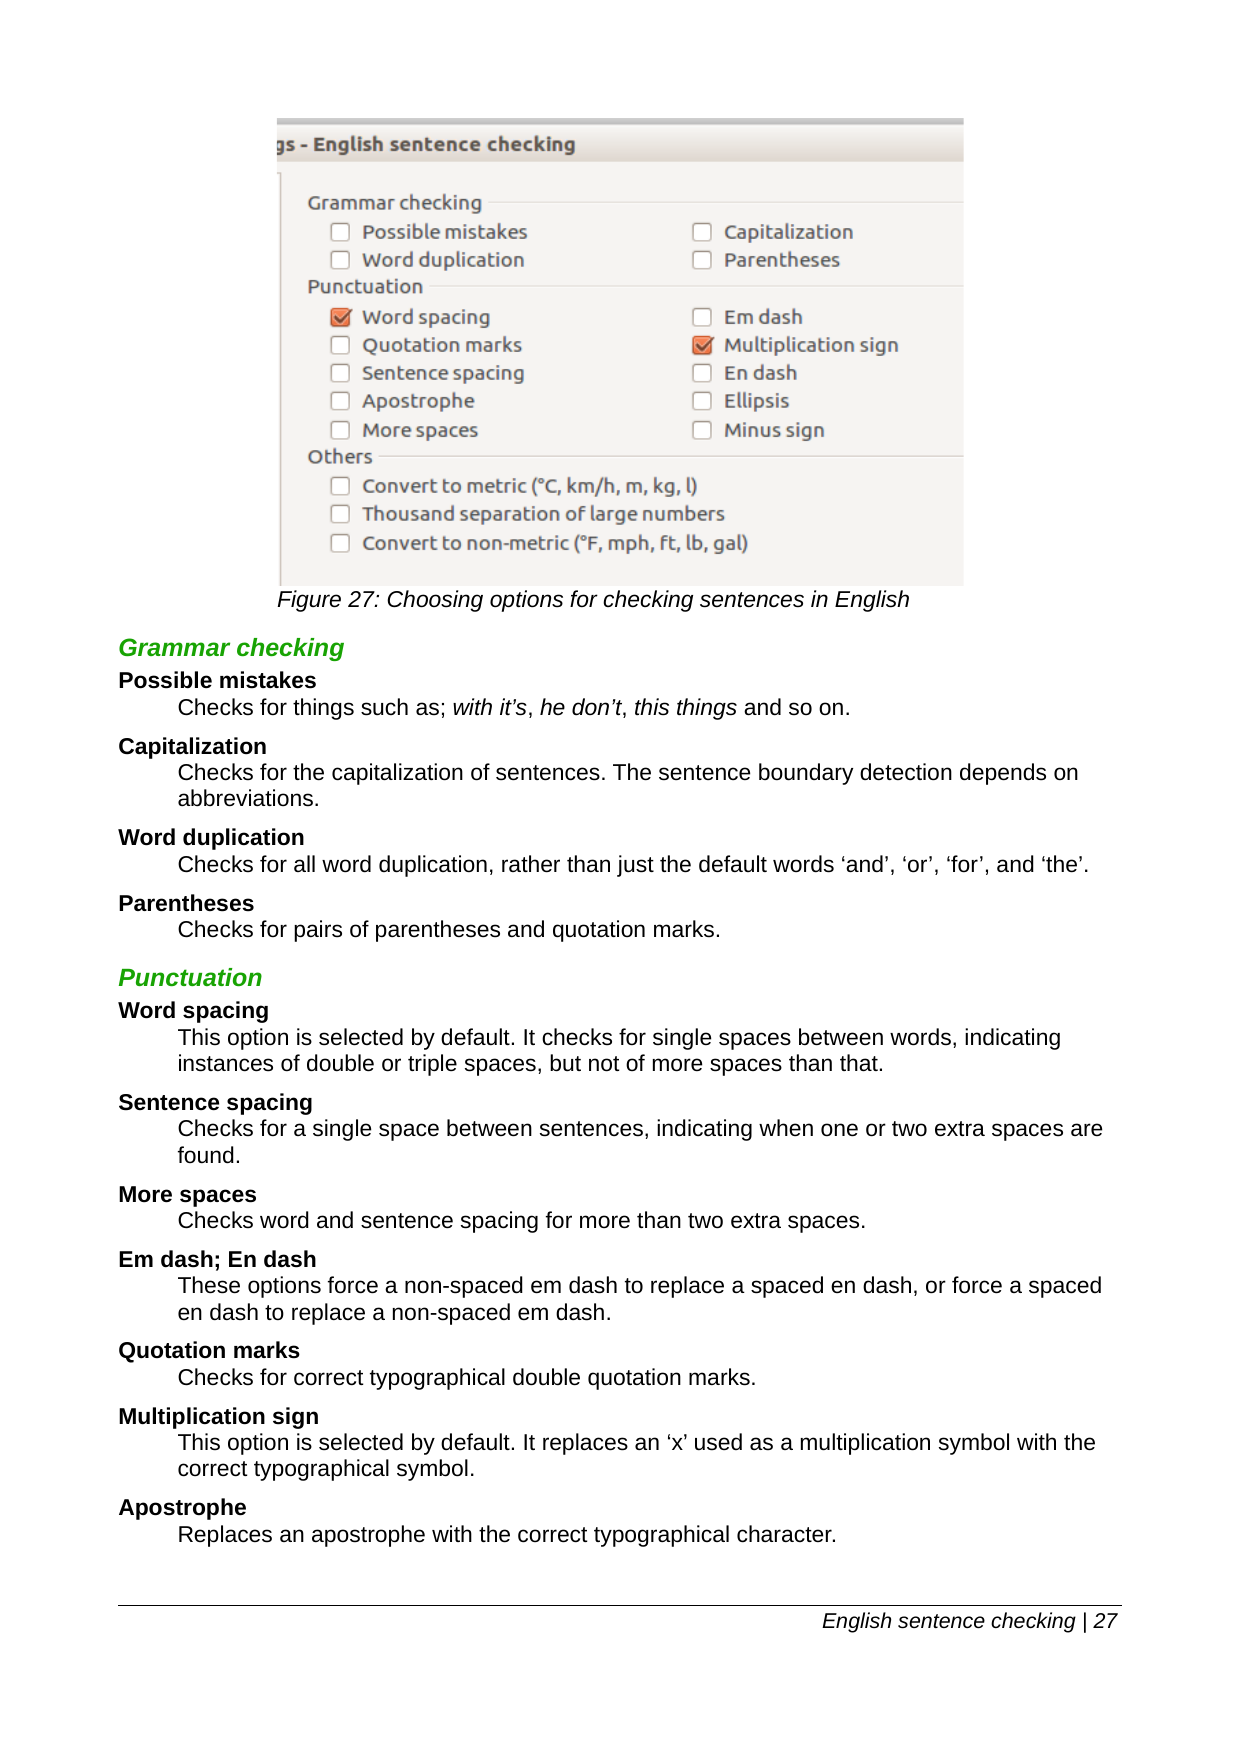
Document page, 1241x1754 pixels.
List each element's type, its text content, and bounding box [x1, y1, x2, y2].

text Capitalization [118, 733, 1122, 759]
text Checks for correct typographical double quotation marks. [177, 1364, 1122, 1390]
text Replaces an apostrophe with the correct typographical character. [177, 1521, 1122, 1547]
text Checks for a single space between sentences, indicating when one or two extra spaces are found. [177, 1115, 1122, 1168]
text These options force a non-spaced em dash to replace a spaced en dash, or force a spaced en dash to replace a non-spaced em dash. [177, 1272, 1122, 1325]
text This option is selected by default. It checks for single spaces between words, indicating instances of double or triple spaces, but not of more spaces than that. [177, 1024, 1122, 1077]
text Sentence spacing [118, 1089, 1122, 1115]
text Figure 27: Choosing options for checking sentences in English [277, 586, 963, 612]
text Quotation marks [118, 1337, 1122, 1364]
picture [276, 118, 964, 586]
text Checks for pairs of parentheses and quotation marks. [177, 916, 1122, 942]
text Checks for things such as; with it’s, he don’t, this things and so on. [177, 694, 1122, 720]
text Word duplication [118, 824, 1122, 851]
text Possible mistakes [118, 667, 1122, 694]
text Checks for the capitalization of sentences. The sentence boundary detection depends on abbreviations. [177, 759, 1122, 812]
text More spaces [118, 1181, 1122, 1207]
text This option is selected by default. It replaces an ‘x’ used as a multiplication symbol with the correct typographical symbol. [177, 1429, 1122, 1482]
text Apostrophe [118, 1494, 1122, 1521]
text Multiplication sign [118, 1403, 1122, 1429]
text Checks for all word duplication, rather than just the default words ‘and’, ‘or’, ‘for’, and ‘the’. [177, 851, 1122, 877]
text Word spacing [118, 997, 1122, 1024]
subtitle Grammar checking [118, 633, 1122, 662]
text Parentheses [118, 889, 1122, 916]
text Em dash; En dash [118, 1246, 1122, 1272]
subtitle Punctuation [118, 963, 1122, 992]
text Checks word and sentence spacing for more than two extra spaces. [177, 1207, 1122, 1233]
